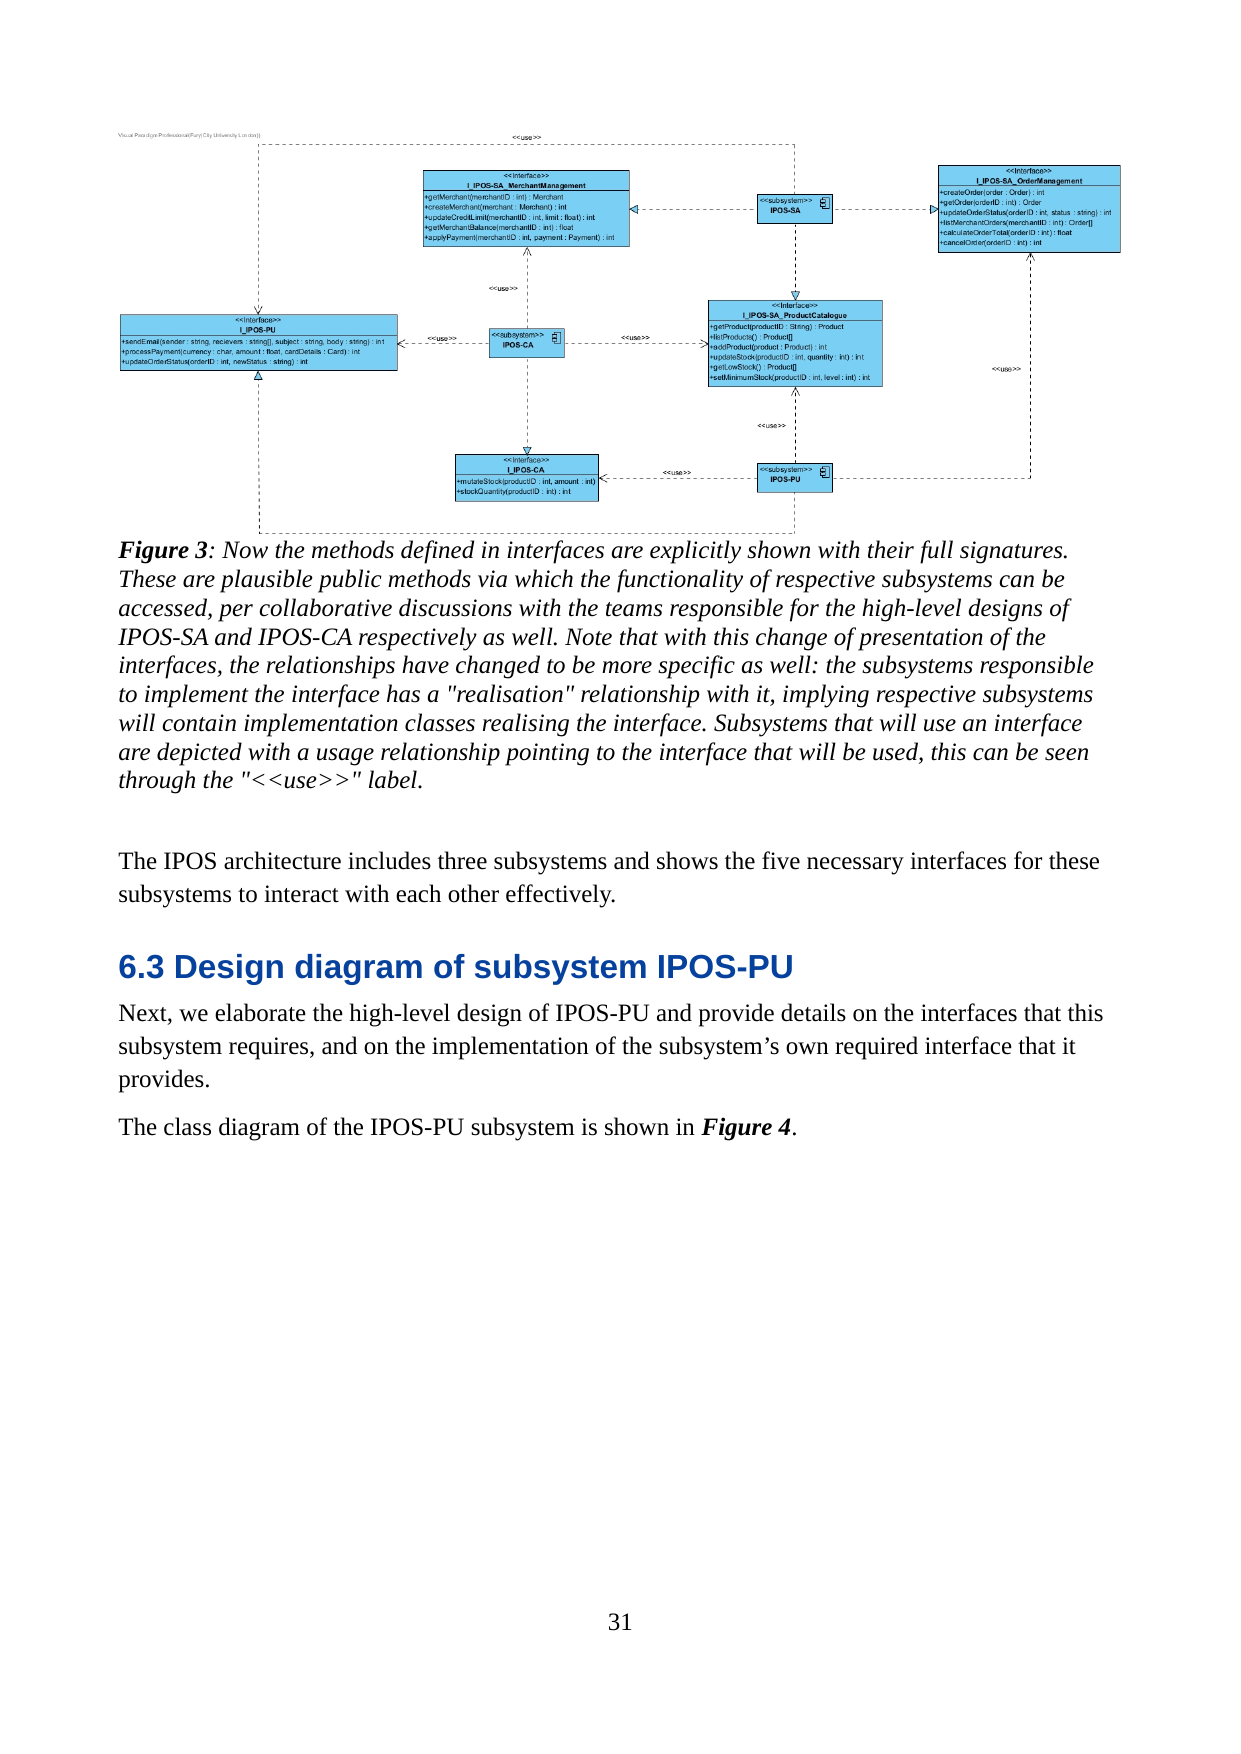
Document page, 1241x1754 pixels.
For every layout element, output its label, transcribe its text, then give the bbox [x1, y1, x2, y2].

text Next, we elaborate the high-level design of IPOS-PU and provide details on the interfaces that this subsystem requires, and on the implementation of the subsystem’s own required interface that it provides. [118, 998, 1122, 1093]
text The class diagram of the IPOS-PU subsystem is shown in Figure 4. [118, 1112, 1122, 1141]
picture [118, 130, 1123, 536]
subtitle Design diagram of subsystem IPOS-PU [118, 947, 1122, 986]
text Figure 3: Now the methods defined in interfaces are explicitly shown with their full signatures. These are plausible public methods via which the functionality of respective subsystems can be accessed, per collaborative discussions with the teams responsible for the high-level designs of IPOS-SA and IPOS-CA respectively as well. Note that with this change of presentation of the interfaces, the relationships have changed to be more specific as well: the subsystems responsible to implement the interface has a "realisation" relationship with it, implying respective subsystems will contain implementation classes realising the interface. Subsystems that will use an interface are depicted with a usage relationship pointing to the interface that will be used, this can be seen through the "<<use>>" label. [118, 536, 1122, 794]
text The IPOS architecture includes three subsystems and shows the five necessary interfaces for these subsystems to interact with each other effectively. [118, 846, 1122, 908]
